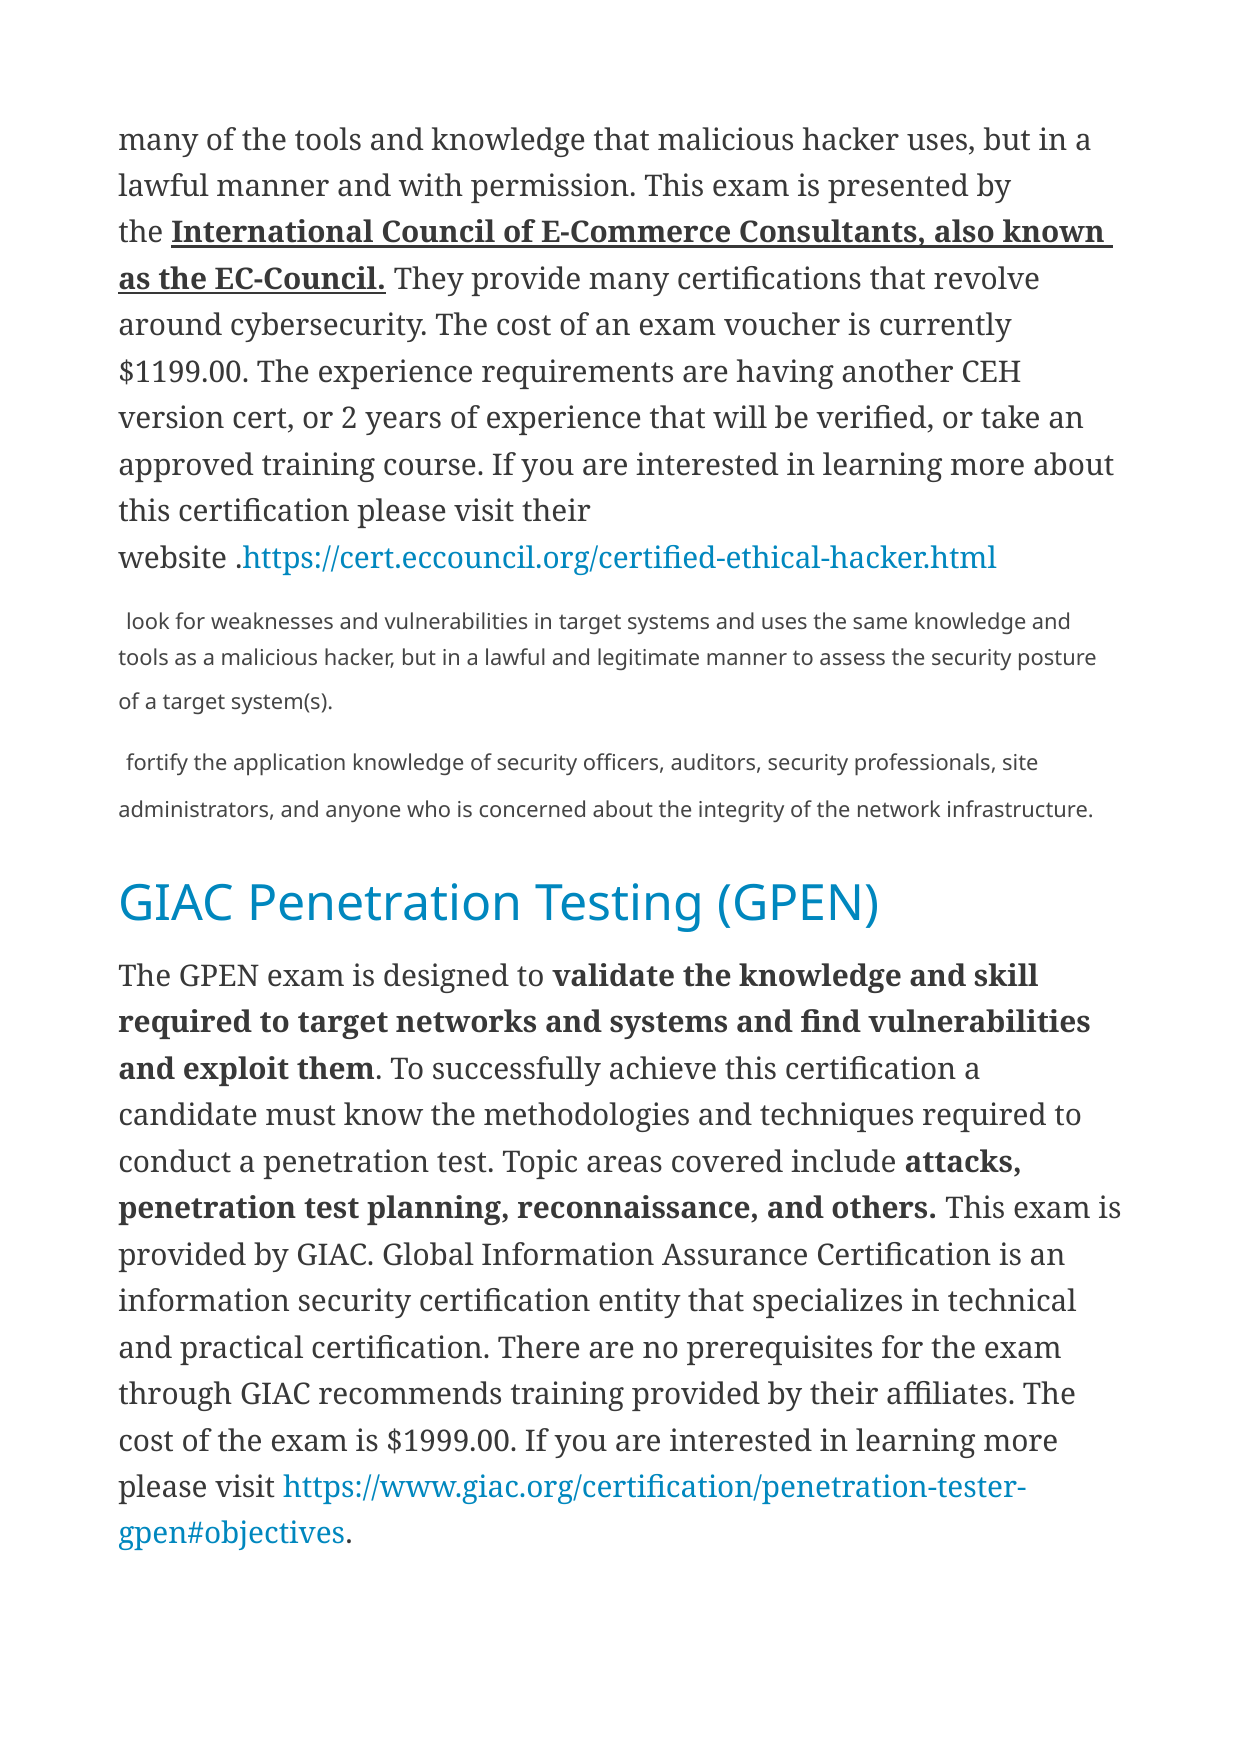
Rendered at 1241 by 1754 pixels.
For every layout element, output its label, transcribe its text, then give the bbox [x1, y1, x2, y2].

text look for weaknesses and vulnerabilities in target systems and uses the same knowledge and tools as a malicious hacker, but in a lawful and legitimate manner to assess the security posture of a target system(s). [118, 597, 1122, 718]
text fortify the application knowledge of security officers, auditors, security professionals, site administrators, and anyone who is concerned about the integrity of the network infrastructure. [118, 739, 1122, 826]
subtitle GIAC Penetration Testing (GPEN) [118, 867, 1122, 935]
text many of the tools and knowledge that malicious hacker uses, but in a lawful manner and with permission. This exam is presented by the International Council of E-Commerce Consultants, also known as the EC-Council. They provide many certifications that revolve around cybersecurity. The cost of an exam voucher is currently $1199.00. The experience requirements are having another CEH version cert, or 2 years of experience that will be verified, or take an approved training course. If you are interested in learning more about this certification please visit their website .https://cert.eccouncil.org/certified-ethical-hacker.html [118, 118, 1122, 577]
text The GPEN exam is designed to validate the knowledge and skill required to target networks and systems and find vulnerabilities and exploit them. To successfully achieve this certification a candidate must know the methodologies and techniques required to conduct a penetration test. Topic areas covered include attacks, penetration test planning, reconnaissance, and others. This exam is provided by GIAC. Global Information Assurance Certification is an information security certification entity that specializes in technical and practical certification. There are no prerequisites for the exam through GIAC recommends training provided by their affiliates. The cost of the exam is $1999.00. If you are interested in learning more please visit https://www.giac.org/certification/penetration-tester-gpen#objectives. [118, 955, 1122, 1553]
